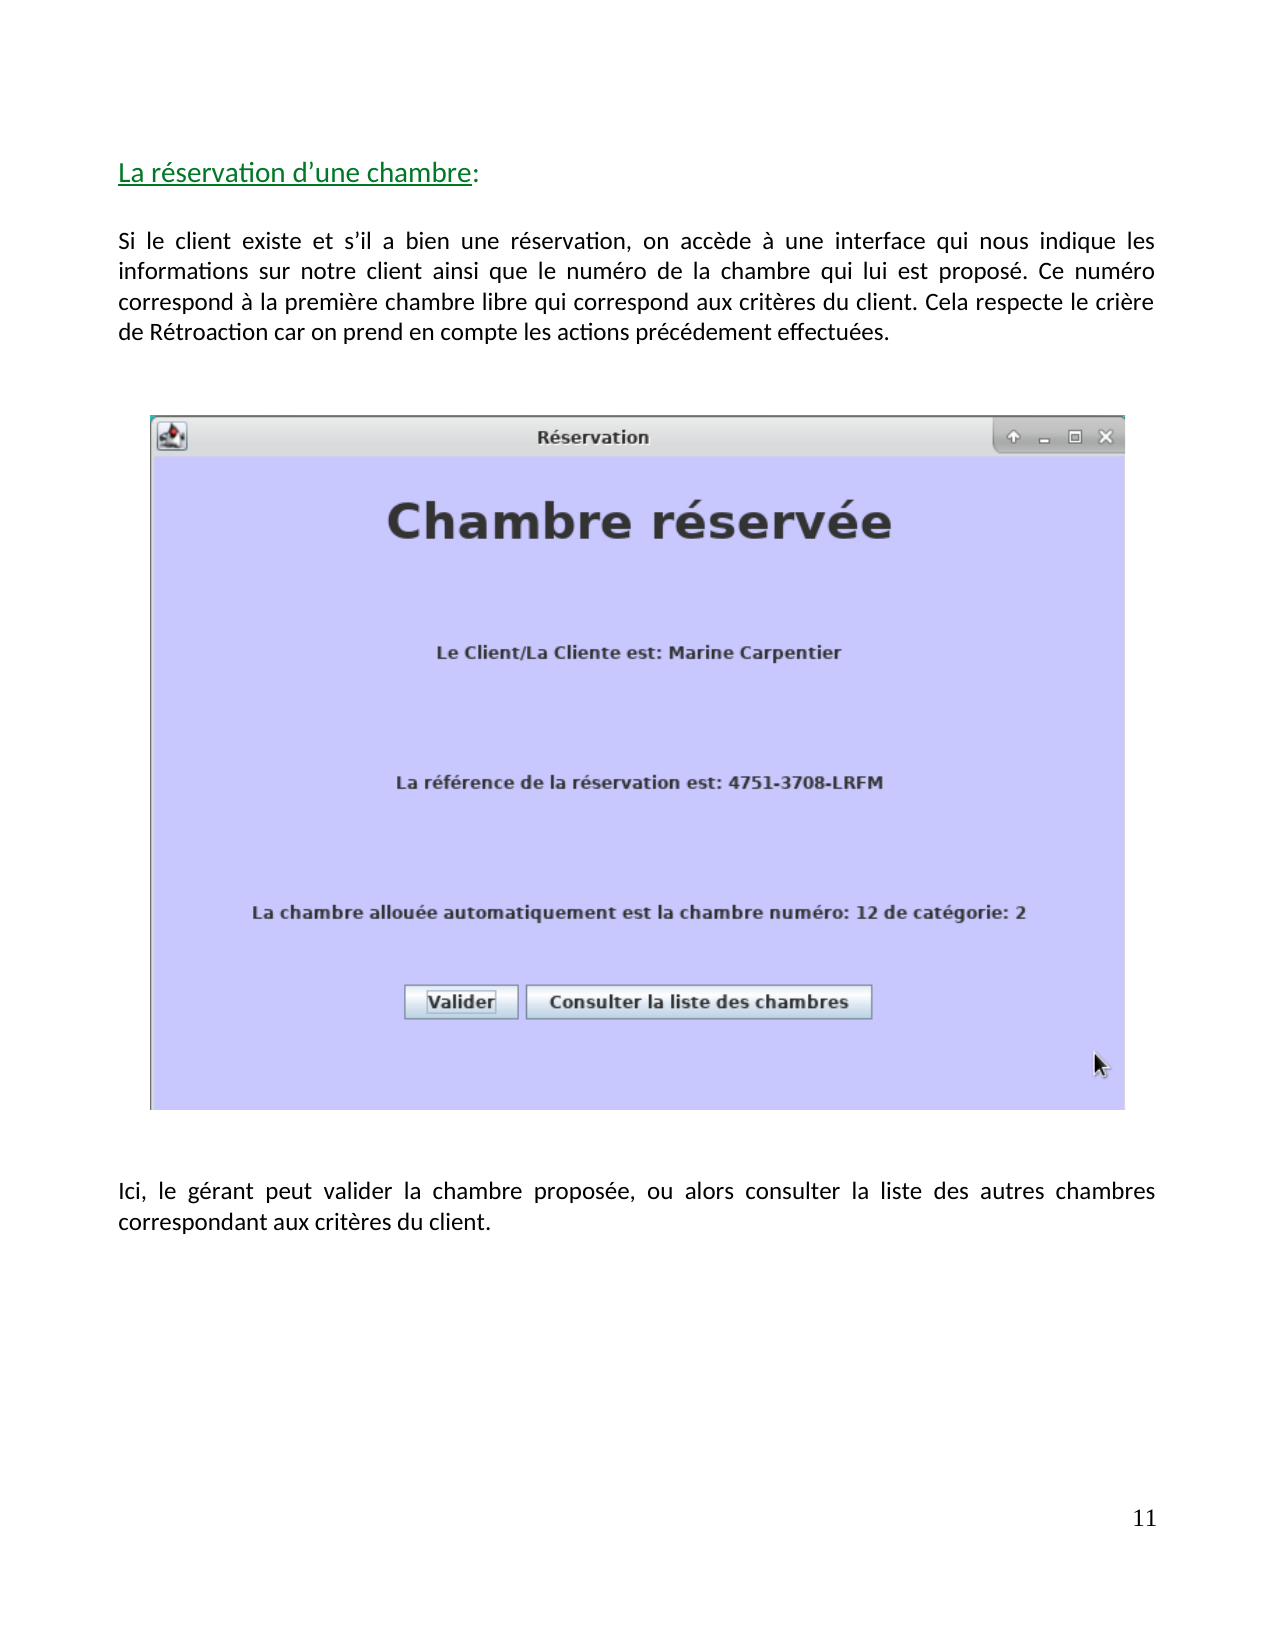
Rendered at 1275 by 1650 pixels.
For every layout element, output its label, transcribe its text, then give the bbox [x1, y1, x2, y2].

text La réservation d’une chambre: [118, 154, 1157, 189]
picture [150, 415, 1126, 1110]
text Ici, le gérant peut valider la chambre proposée, ou alors consulter la liste des autres chambres correspondant aux critères du client. [118, 1175, 1157, 1236]
text Si le client existe et s’il a bien une réservation, on accède à une interface qui nous indique les informations sur notre client ainsi que le numéro de la chambre qui lui est proposé. Ce numéro correspond à la première chambre libre qui correspond aux critères du client. Cela respecte le crière de Rétroaction car on prend en compte les actions précédement effectuées. [118, 225, 1157, 347]
